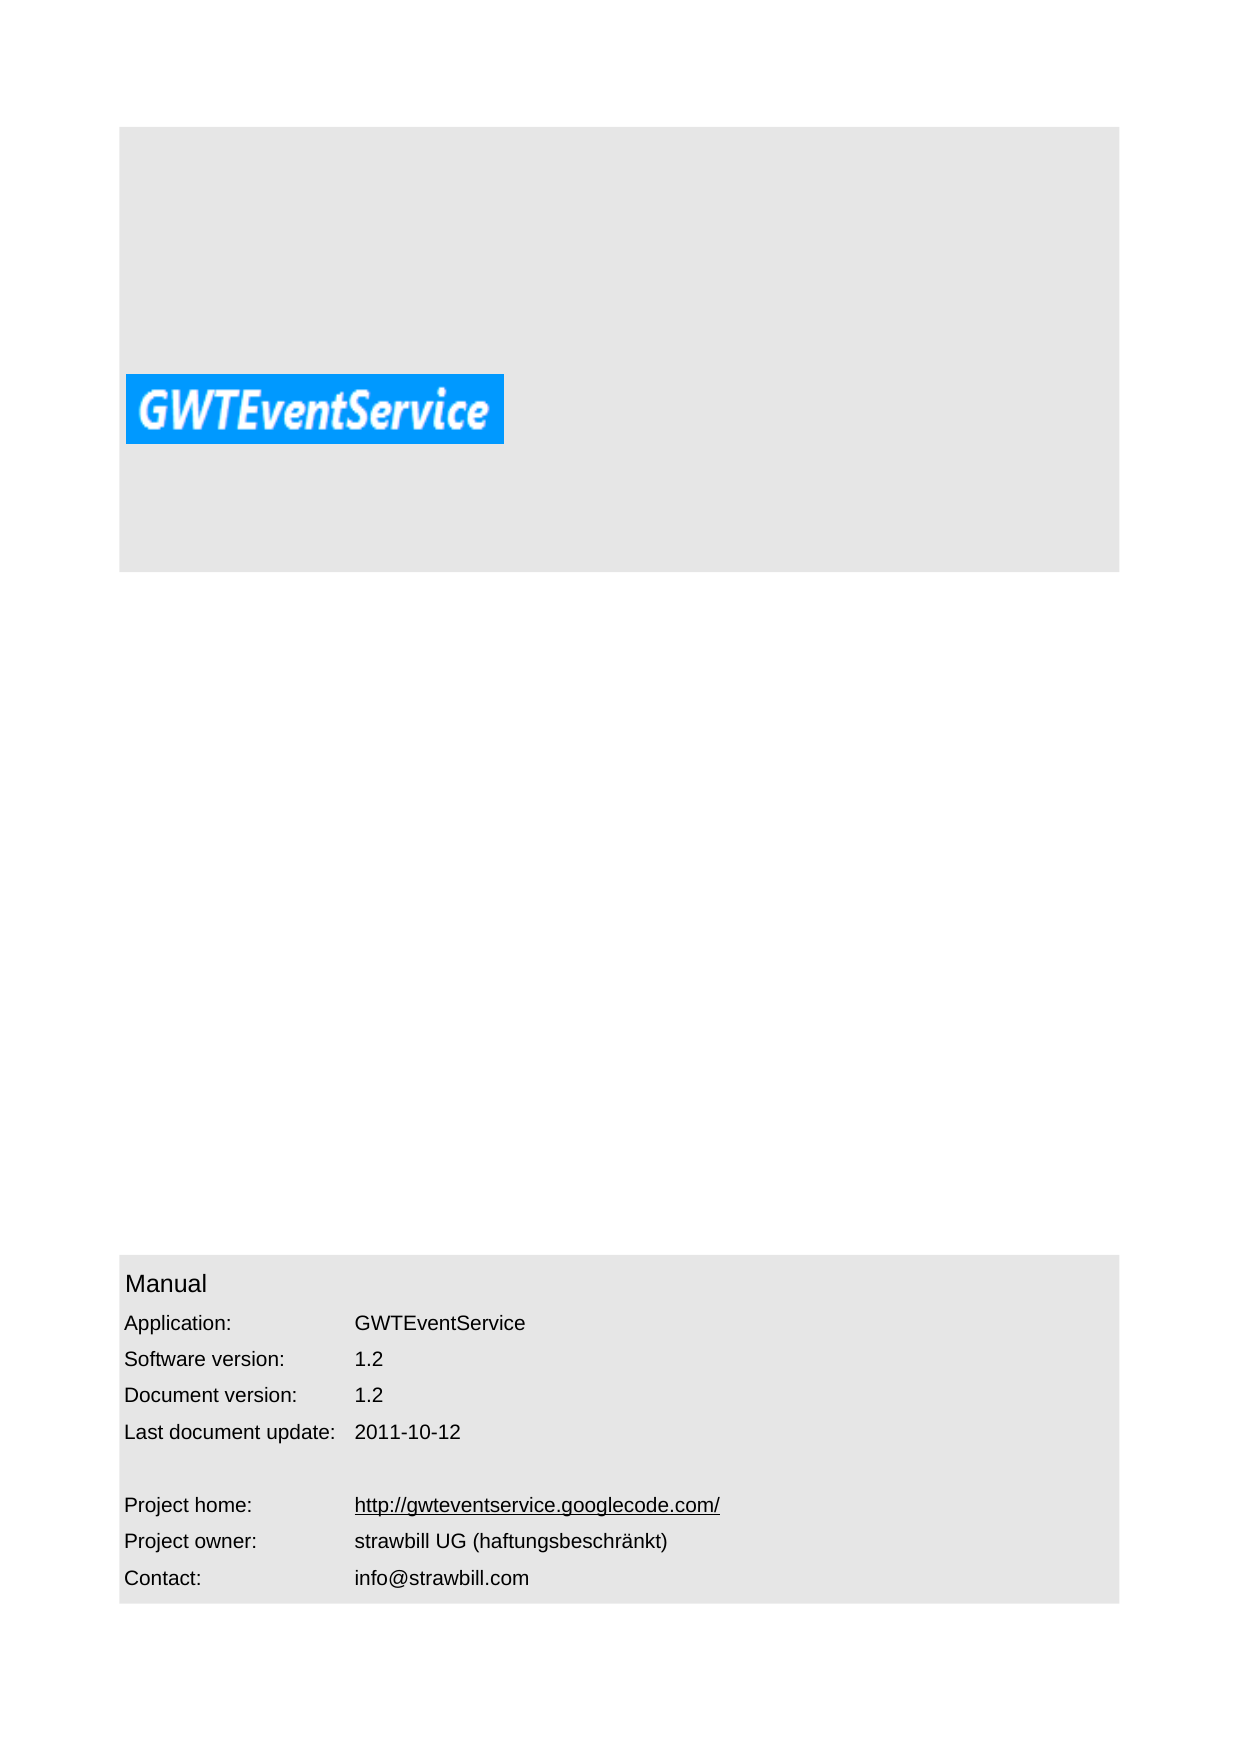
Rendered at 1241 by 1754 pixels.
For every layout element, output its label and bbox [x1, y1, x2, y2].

picture [126, 374, 504, 444]
